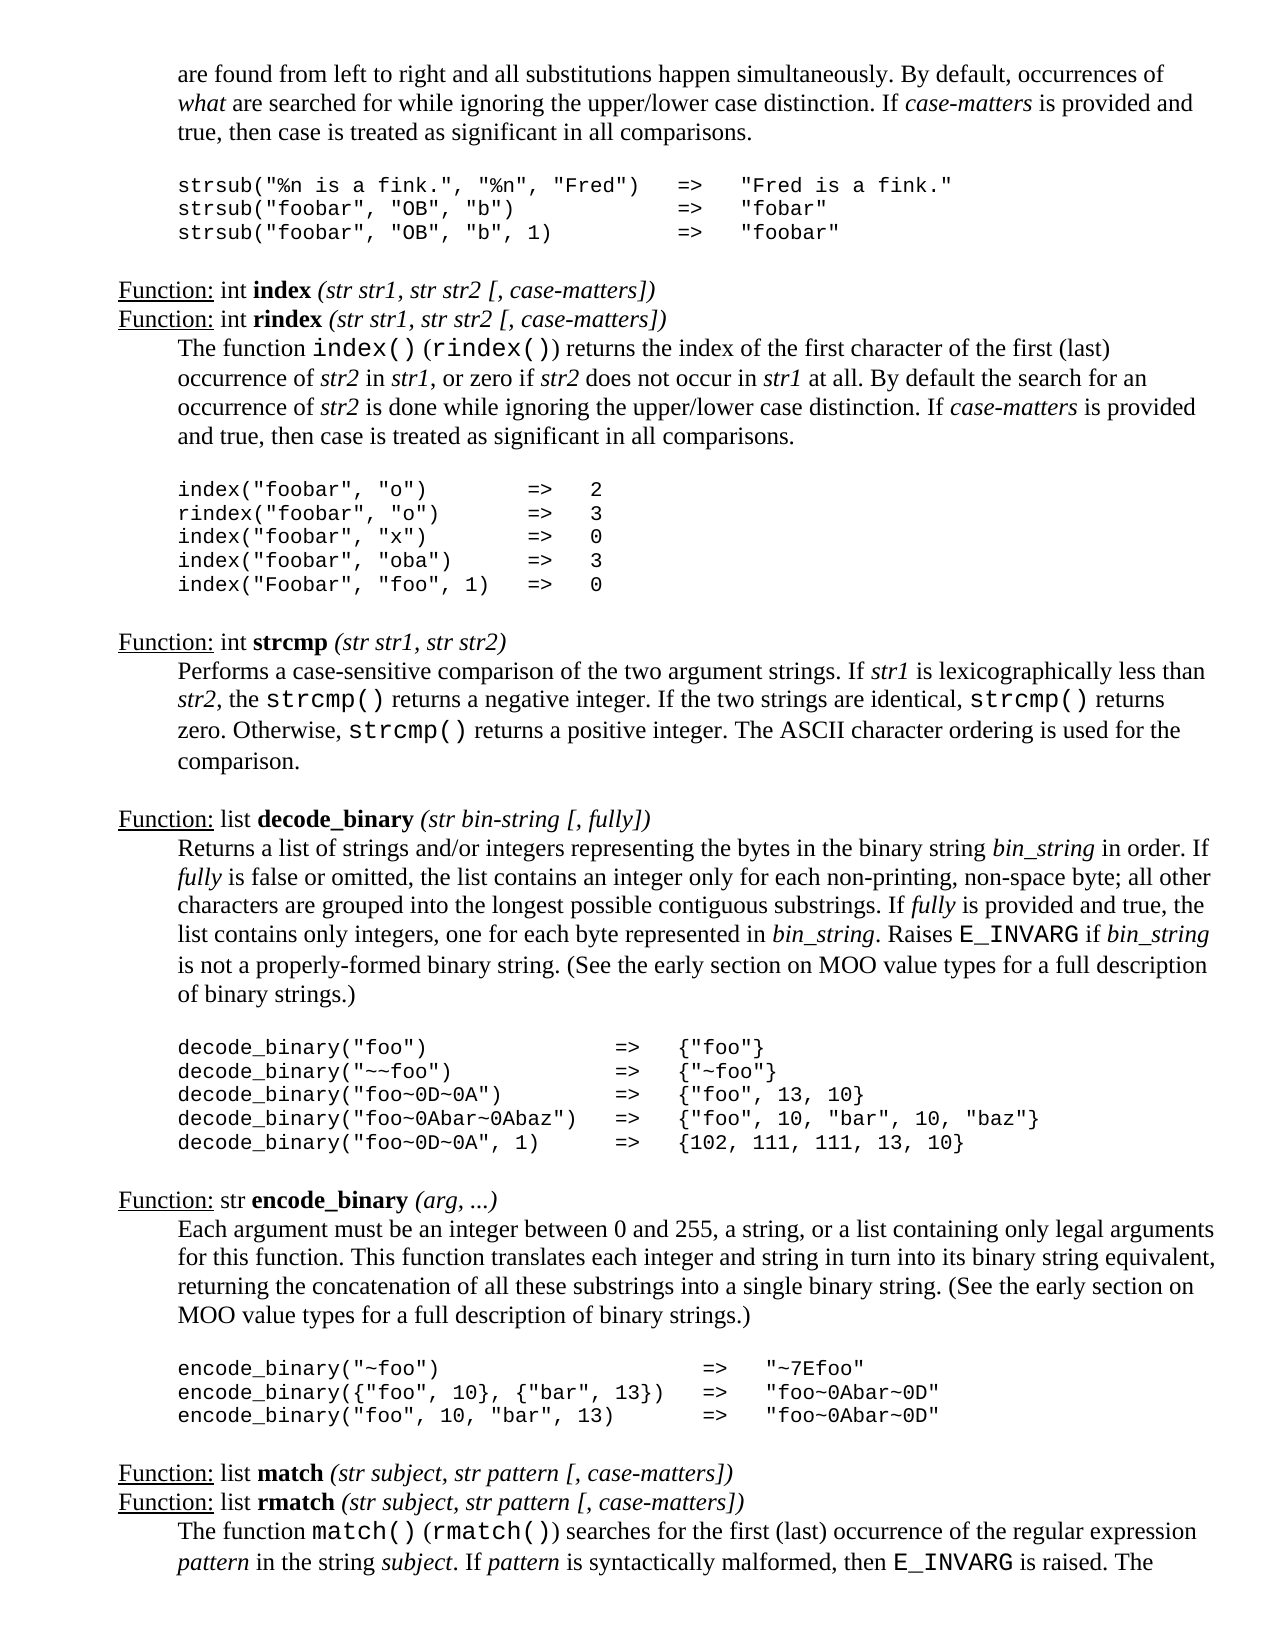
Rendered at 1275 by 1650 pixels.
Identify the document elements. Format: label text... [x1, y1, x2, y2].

text decode_binary("~~foo") => {"~foo"} [177, 1061, 1216, 1084]
text index("foobar", "o") => 2 [177, 479, 1216, 503]
subtitle Function: int rindex (str str1, str str2 [, case-matters]) [118, 304, 1216, 333]
text index("foobar", "oba") => 3 [177, 550, 1216, 574]
text strsub("foobar", "OB", "b") => "fobar" [177, 198, 1216, 222]
text decode_binary("foo") => {"foo"} [177, 1037, 1216, 1061]
text rindex("foobar", "o") => 3 [177, 503, 1216, 527]
list Each argument must be an integer between 0 and 255, a string, or a list containing only legal arguments for this function. This function translates each integer and string in turn into its binary string equivalent, returning the concatenation of all these substrings into a single binary string. (See the early section on MOO value types for a full description of binary strings.) [177, 1214, 1216, 1329]
text strsub("%n is a fink.", "%n", "Fred") => "Fred is a fink." [177, 175, 1216, 198]
list Performs a case-sensitive comparison of the two argument strings. If str1 is lexicographically less than str2, the strcmp() returns a negative integer. If the two strings are identical, strcmp() returns zero. Otherwise, strcmp() returns a positive integer. The ASCII character ordering is used for the comparison. [177, 656, 1216, 775]
subtitle Function: str encode_binary (arg, ...) [118, 1185, 1216, 1214]
text decode_binary("foo~0D~0A", 1) => {102, 111, 111, 13, 10} [177, 1132, 1216, 1155]
list The function match() (rmatch()) searches for the first (last) occurrence of the regular expression pattern in the string subject. If pattern is syntactically malformed, then E_INVARG is raised. The [177, 1516, 1216, 1578]
text decode_binary("foo~0D~0A") => {"foo", 13, 10} [177, 1084, 1216, 1108]
text index("Foobar", "foo", 1) => 0 [177, 574, 1216, 597]
text decode_binary("foo~0Abar~0Abaz") => {"foo", 10, "bar", 10, "baz"} [177, 1108, 1216, 1132]
list Returns a list of strings and/or integers representing the bytes in the binary string bin_string in order. If fully is false or omitted, the list contains an integer only for each non-printing, non-space byte; all other characters are grouped into the longest possible contiguous substrings. If fully is provided and true, the list contains only integers, one for each byte represented in bin_string. Raises E_INVARG if bin_string is not a properly-formed binary string. (See the early section on MOO value types for a full description of binary strings.) [177, 833, 1216, 1008]
subtitle Function: int index (str str1, str str2 [, case-matters]) [118, 275, 1216, 304]
text encode_binary("~foo") => "~7Efoo" [177, 1358, 1216, 1382]
subtitle Function: list rmatch (str subject, str pattern [, case-matters]) [118, 1487, 1216, 1516]
subtitle Function: list match (str subject, str pattern [, case-matters]) [118, 1458, 1216, 1487]
subtitle Function: int strcmp (str str1, str str2) [118, 627, 1216, 656]
list are found from left to right and all substitutions happen simultaneously. By default, occurrences of what are searched for while ignoring the upper/lower case distinction. If case-matters is provided and true, then case is treated as significant in all comparisons. [177, 59, 1216, 145]
subtitle Function: list decode_binary (str bin-string [, fully]) [118, 804, 1216, 833]
text index("foobar", "x") => 0 [177, 527, 1216, 550]
text strsub("foobar", "OB", "b", 1) => "foobar" [177, 222, 1216, 246]
list The function index() (rindex()) returns the index of the first character of the first (last) occurrence of str2 in str1, or zero if str2 does not occur in str1 at all. By default the search for an occurrence of str2 is done while ignoring the upper/lower case distinction. If case-matters is provided and true, then case is treated as significant in all comparisons. [177, 333, 1216, 450]
text encode_binary({"foo", 10}, {"bar", 13}) => "foo~0Abar~0D" [177, 1382, 1216, 1405]
text encode_binary("foo", 10, "bar", 13) => "foo~0Abar~0D" [177, 1405, 1216, 1429]
